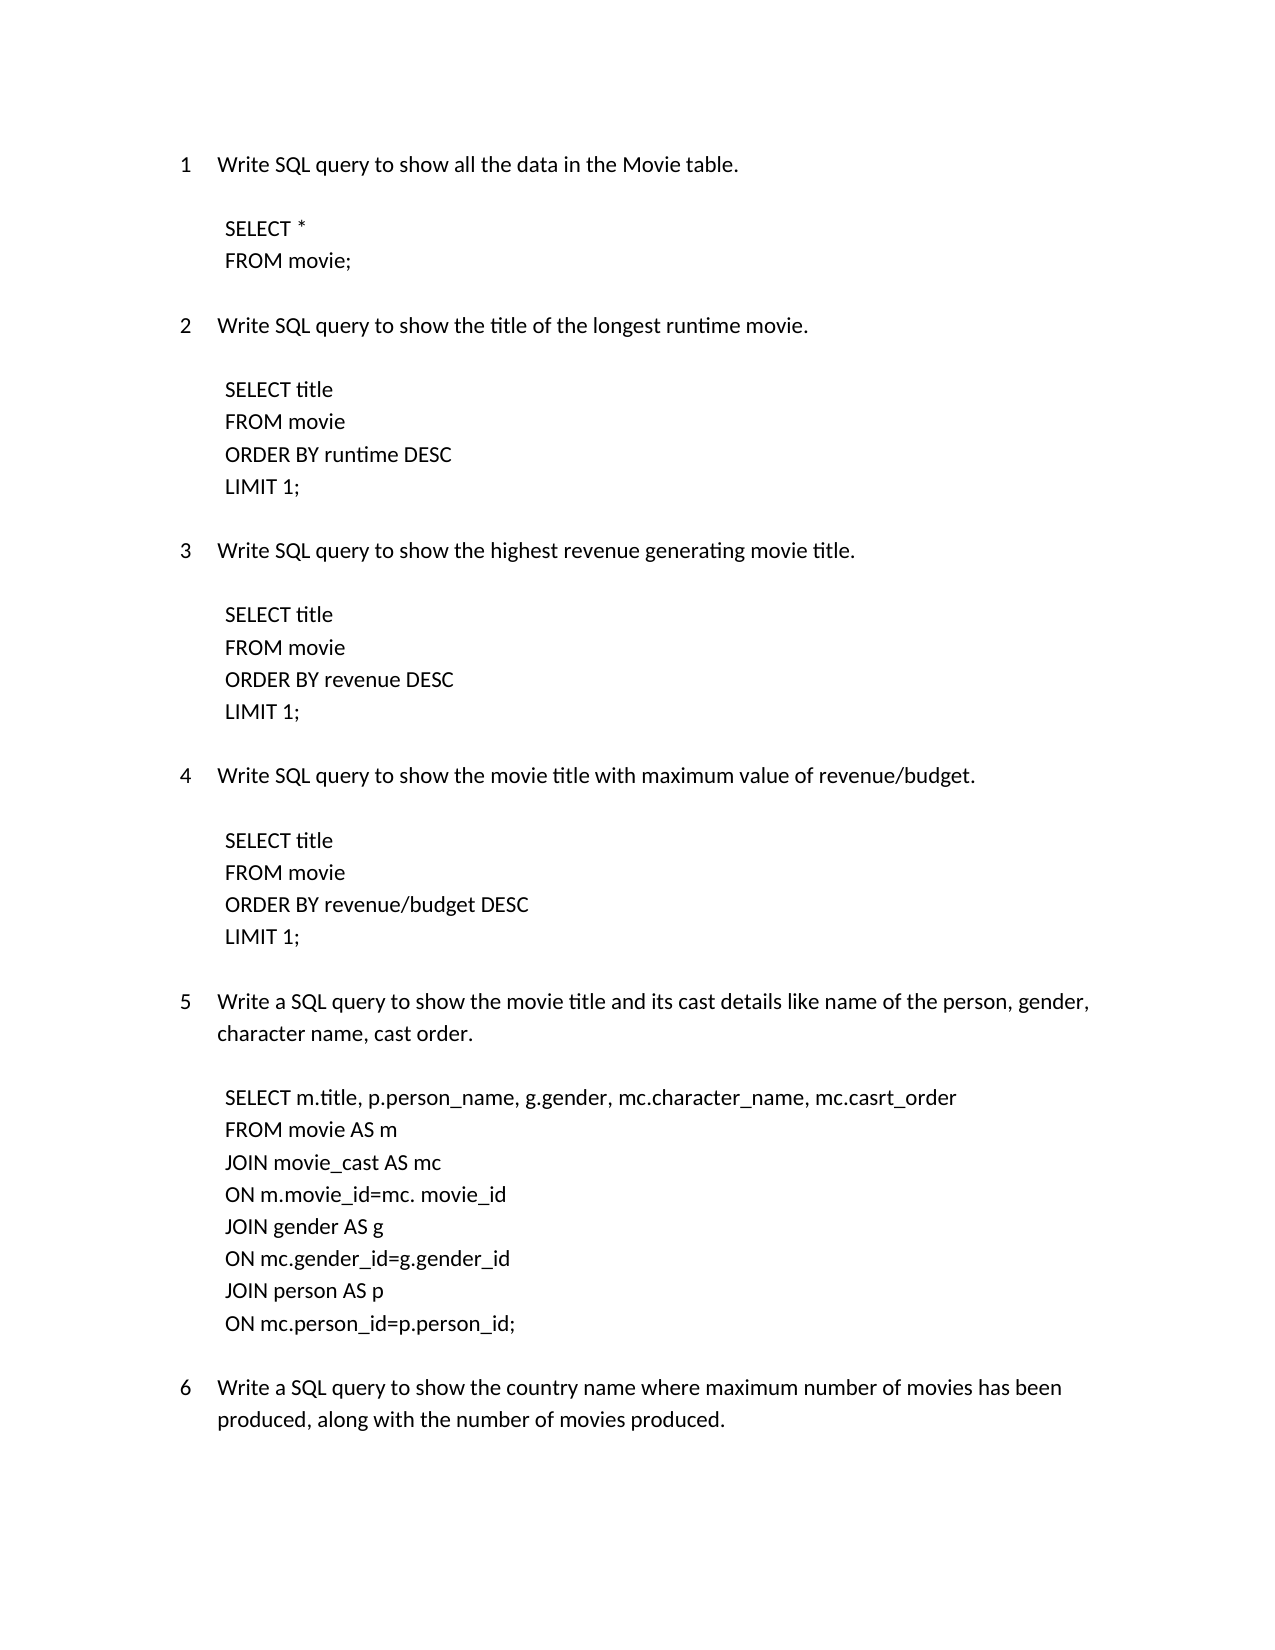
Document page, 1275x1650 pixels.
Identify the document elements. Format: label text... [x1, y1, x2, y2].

list SELECT title FROM movie ORDER BY runtime DESC LIMIT 1; [225, 375, 1125, 500]
list SELECT m.title, p.person_name, g.gender, mc.character_name, mc.casrt_order FROM movie AS m JOIN movie_cast AS mc ON m.movie_id=mc. movie_id JOIN gender AS g ON mc.gender_id=g.gender_id JOIN person AS p ON mc.person_id=p.person_id; [225, 1083, 1125, 1337]
list Write a SQL query to show the movie title and its cast details like name of the person, gender, character name, cast order. [179, 987, 1125, 1047]
list SELECT title FROM movie ORDER BY revenue/budget DESC LIMIT 1; [225, 826, 1125, 951]
list SELECT * FROM movie; [225, 214, 1125, 274]
list Write SQL query to show the movie title with maximum value of revenue/budget. [179, 762, 1125, 789]
list SELECT title FROM movie ORDER BY revenue DESC LIMIT 1; [225, 601, 1125, 725]
list Write SQL query to show all the data in the Movie table. [179, 150, 1125, 178]
list Write SQL query to show the highest revenue generating movie title. [179, 536, 1125, 564]
list Write SQL query to show the title of the longest runtime movie. [179, 311, 1125, 339]
list Write a SQL query to show the country name where maximum number of movies has been produced, along with the number of movies produced. [179, 1373, 1125, 1433]
